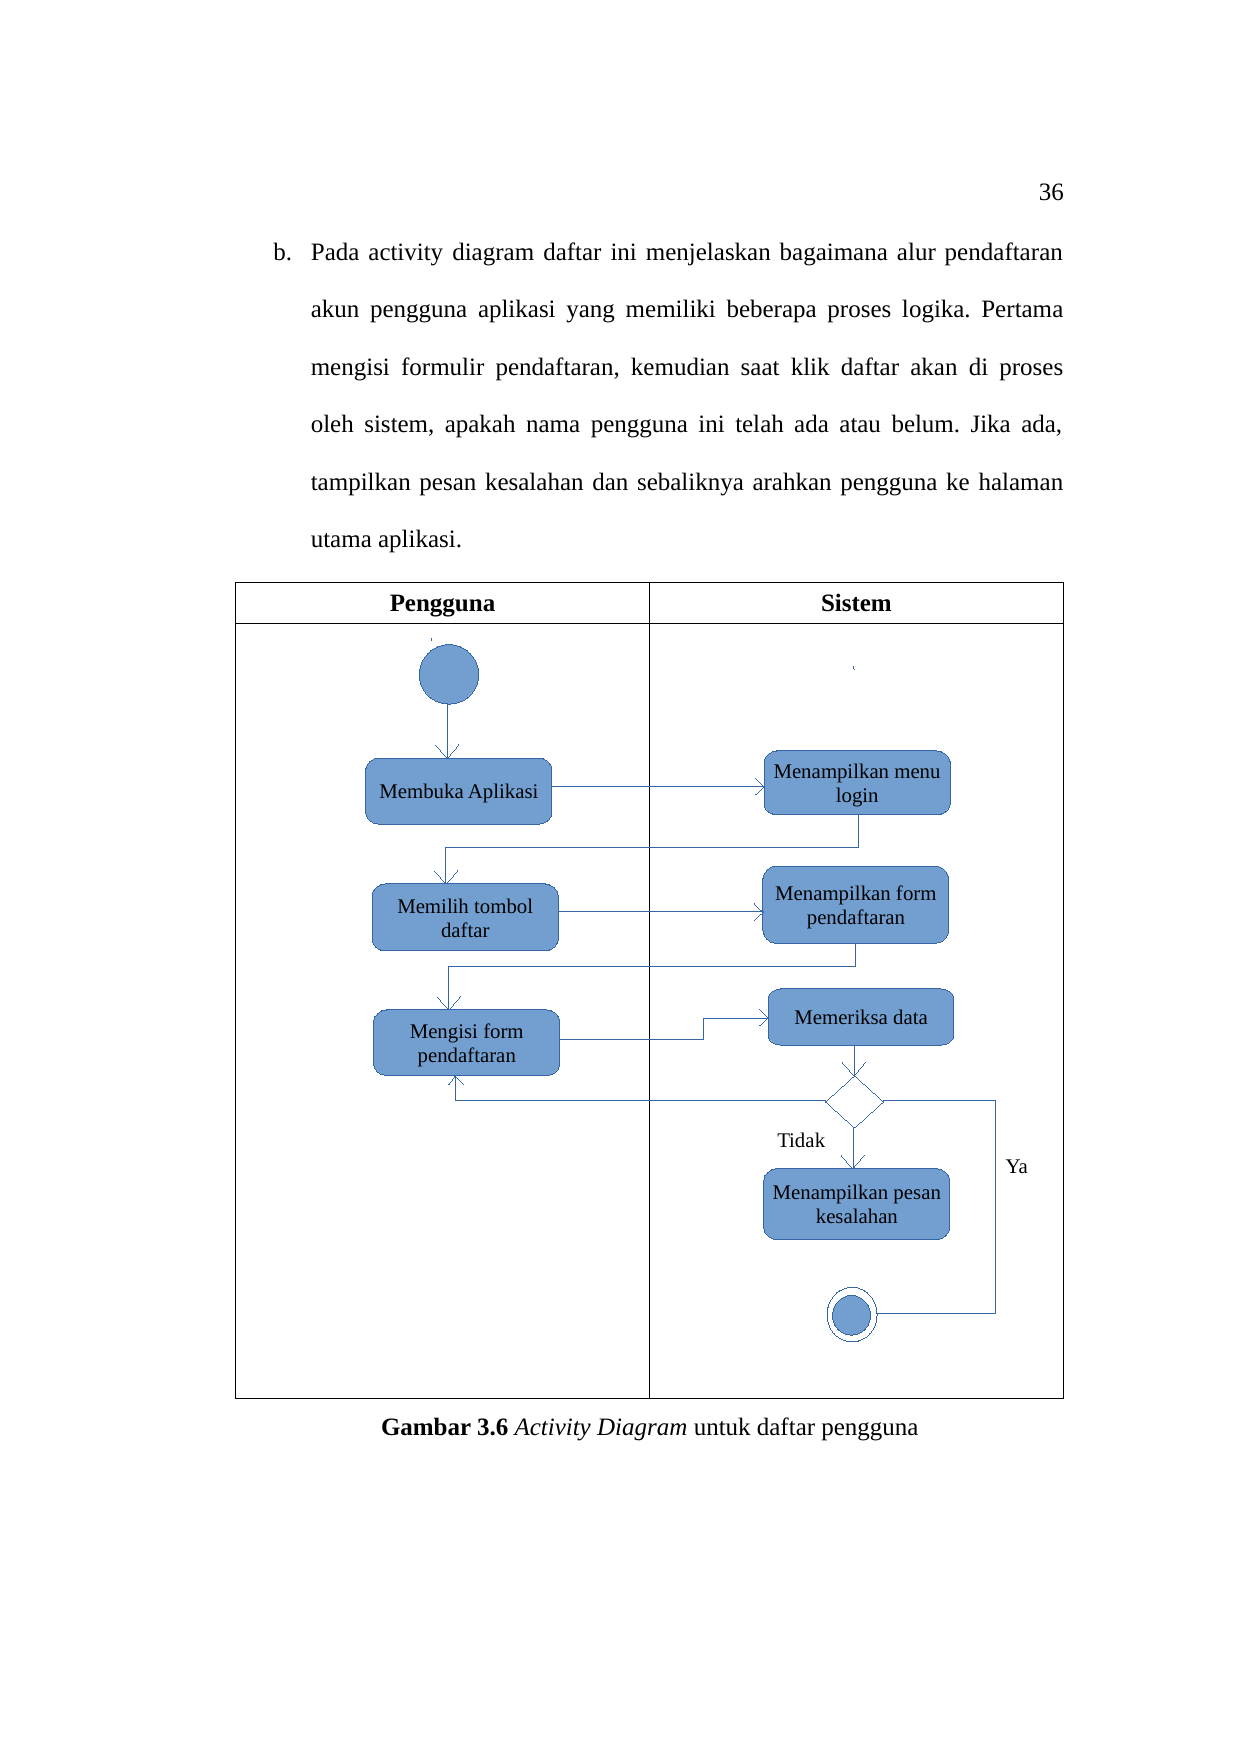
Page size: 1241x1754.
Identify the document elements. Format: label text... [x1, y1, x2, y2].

table_cell [650, 624, 1063, 1398]
table_cell [650, 912, 855, 966]
table_header Pengguna [236, 583, 649, 623]
table_cell [456, 1040, 649, 1100]
table_cell [236, 624, 649, 1398]
text Gambar 3.6 Activity Diagram untuk daftar pengguna [236, 1412, 1063, 1440]
table_cell [650, 787, 858, 847]
table_cell [449, 967, 649, 1039]
table_cell [446, 848, 649, 911]
list Pada activity diagram daftar ini menjelaskan bagaimana alur pendaftaran akun pengguna aplikasi yang memiliki beberapa proses logika. Pertama mengisi formulir pendaftaran, kemudian saat klik daftar akan di proses oleh sistem, apakah nama pengguna ini telah ada atau belum. Jika ada, tampilkan pesan kesalahan dan sebaliknya arahkan pengguna ke halaman utama aplikasi. [273, 237, 1063, 553]
table_header Sistem [650, 583, 1063, 623]
